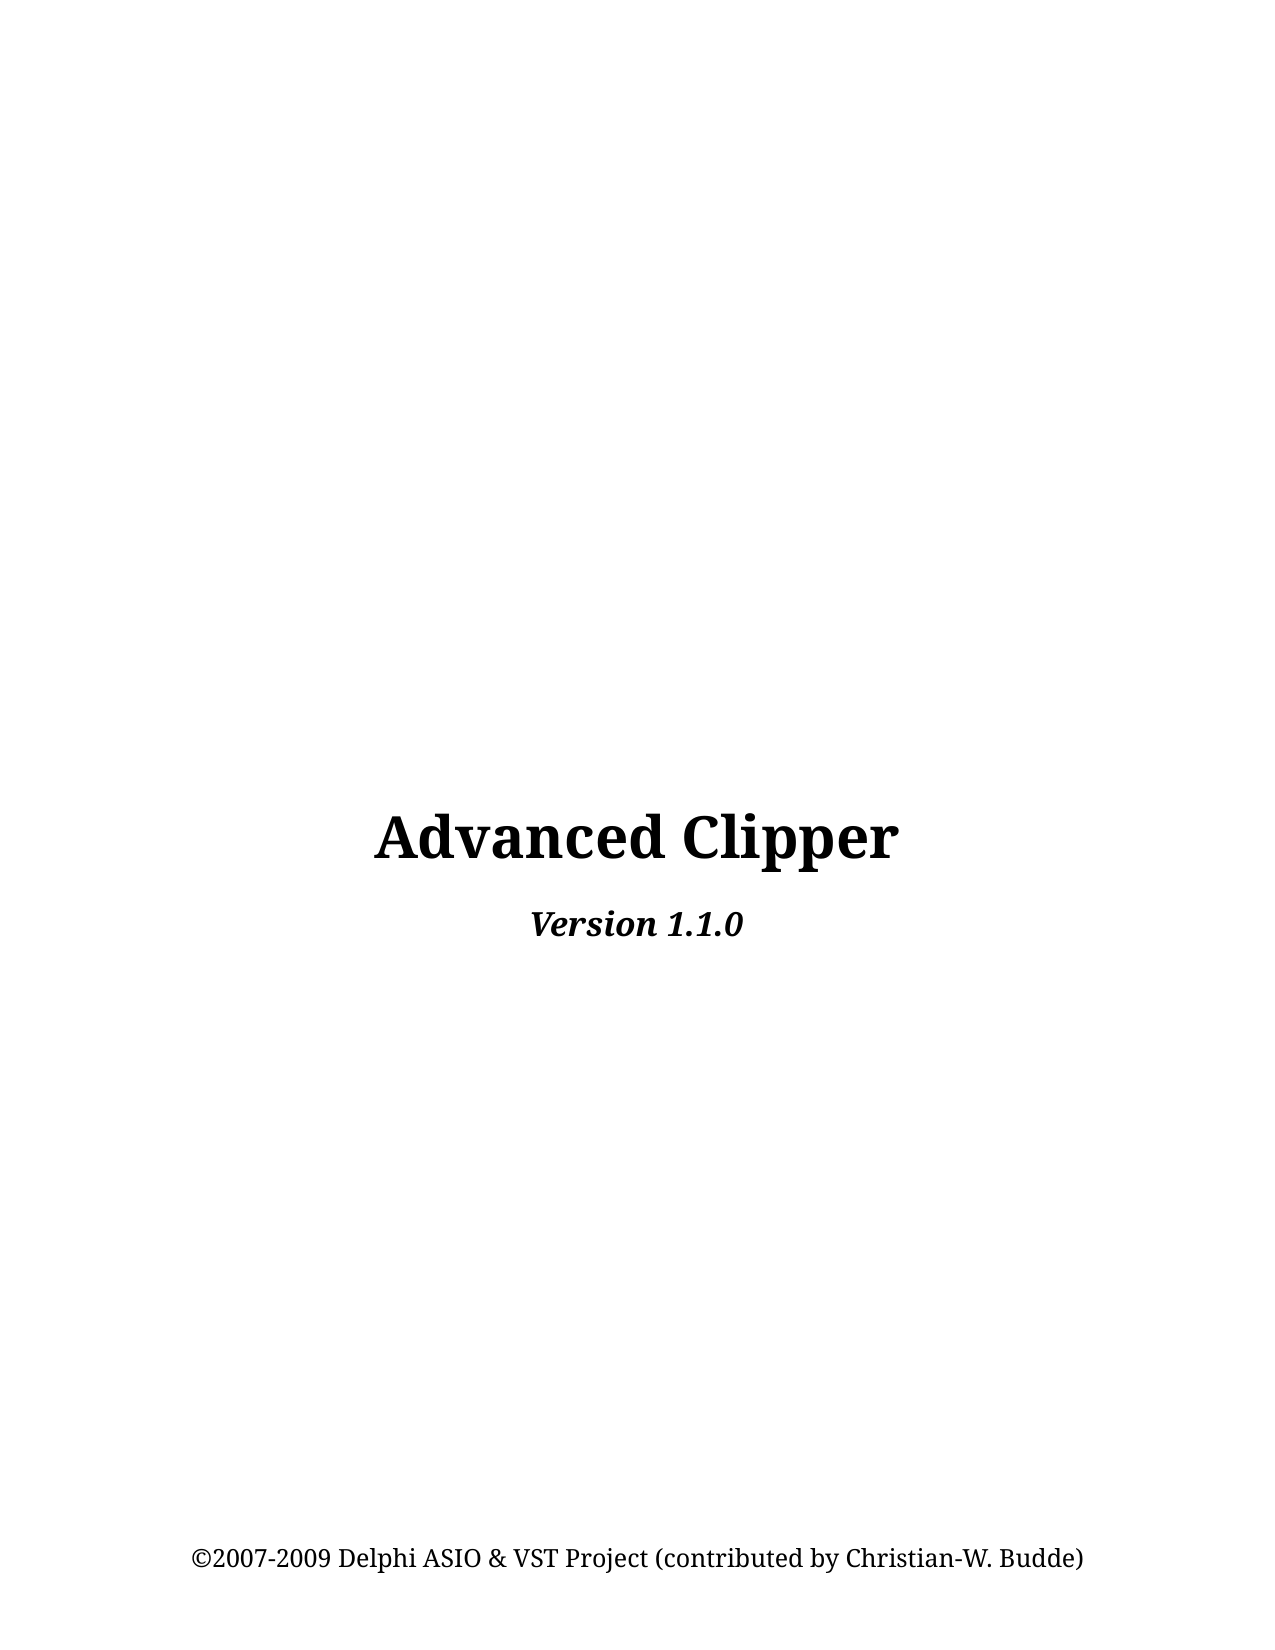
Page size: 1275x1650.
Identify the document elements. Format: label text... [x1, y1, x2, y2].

subtitle Version 1.1.0 [148, 901, 1127, 946]
title Advanced Clipper [148, 797, 1127, 876]
